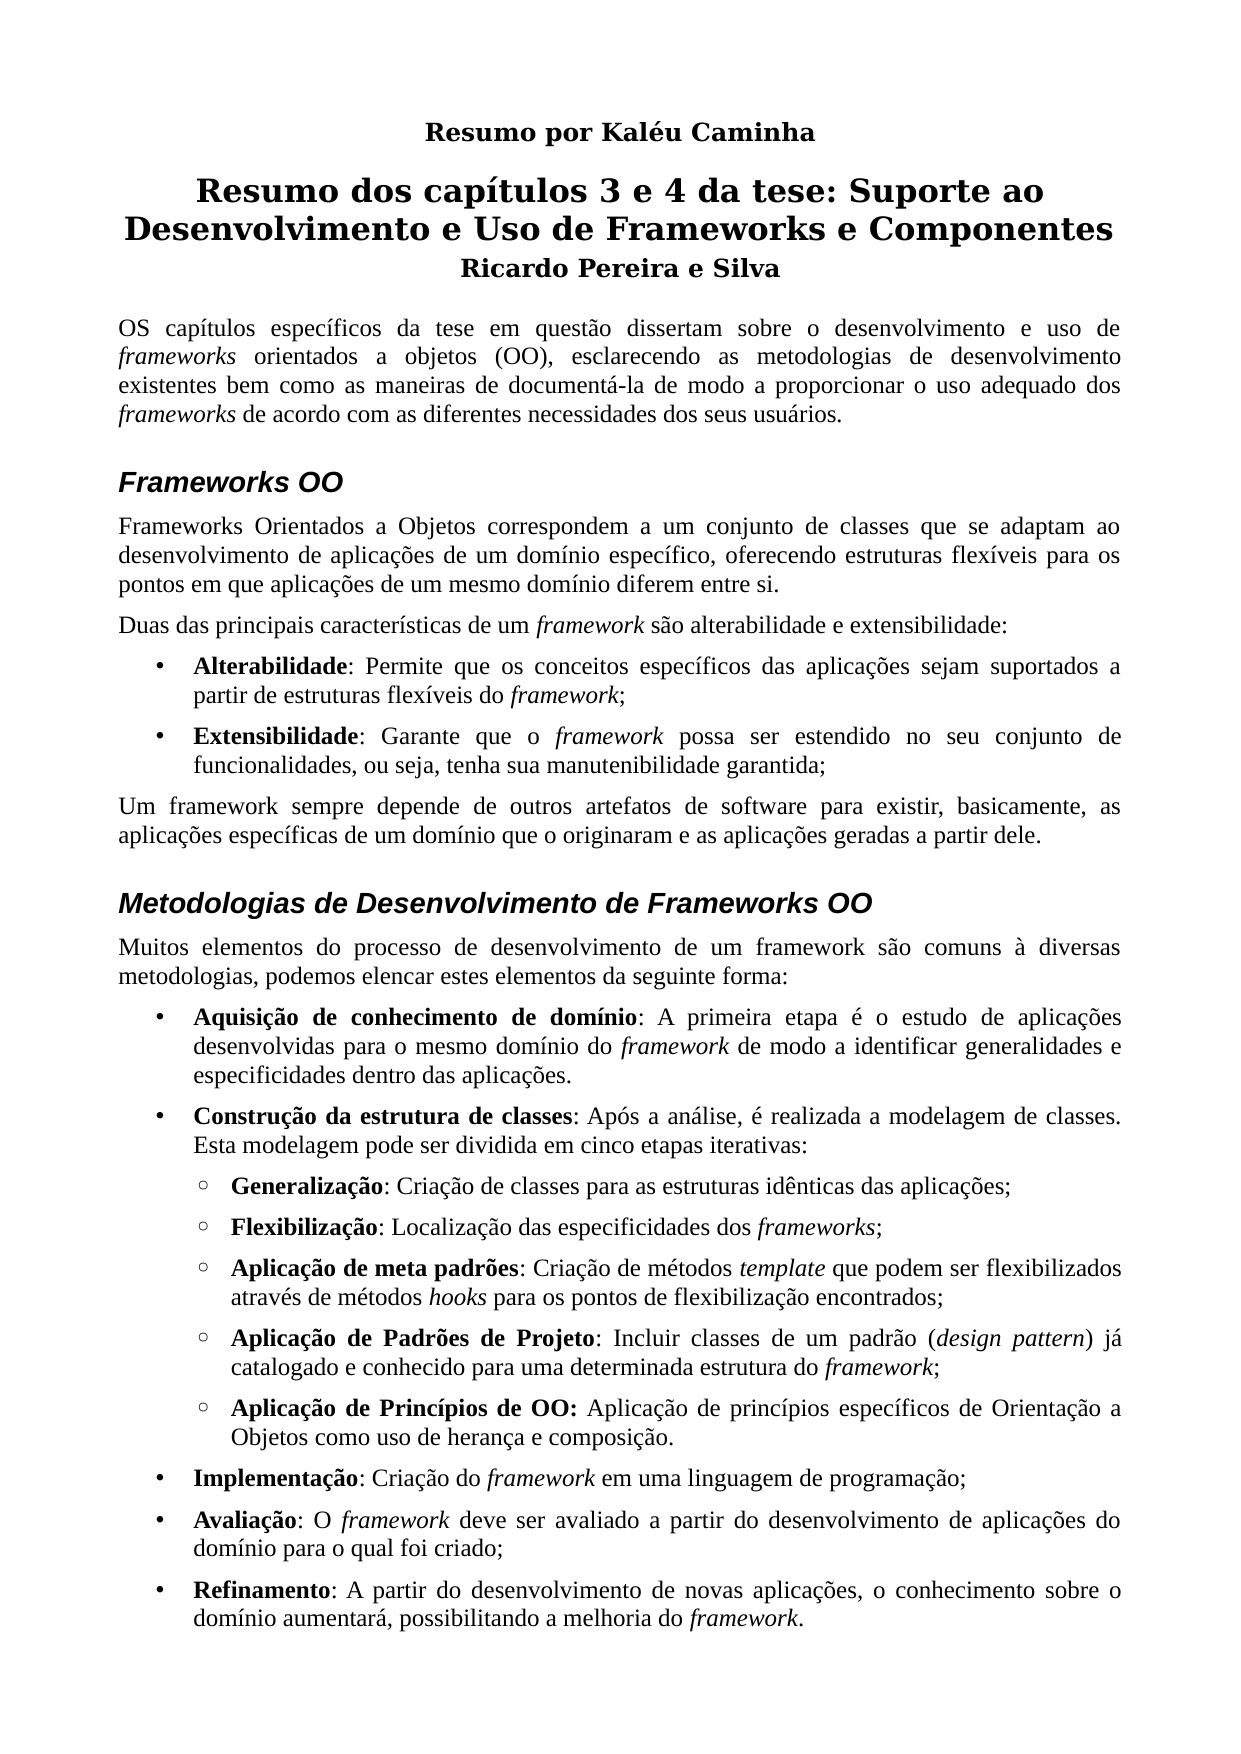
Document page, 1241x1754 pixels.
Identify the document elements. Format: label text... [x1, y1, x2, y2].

list Implementação: Criação do framework em uma linguagem de programação; [156, 1463, 1122, 1492]
text Ricardo Pereira e Silva [118, 254, 1122, 283]
list Refinamento: A partir do desenvolvimento de novas aplicações, o conhecimento sobre o domínio aumentará, possibilitando a melhoria do framework. [156, 1575, 1122, 1632]
subtitle Frameworks OO [118, 465, 1122, 499]
list Alterabilidade: Permite que os conceitos específicos das aplicações sejam suportados a partir de estruturas flexíveis do framework; [156, 651, 1122, 709]
list Avaliação: O framework deve ser avaliado a partir do desenvolvimento de aplicações do domínio para o qual foi criado; [156, 1505, 1122, 1562]
subtitle Metodologias de Desenvolvimento de Frameworks OO [118, 886, 1122, 920]
list Aplicação de Princípios de OO: Aplicação de princípios específicos de Orientação a Objetos como uso de herança e composição. [193, 1393, 1122, 1451]
text Frameworks Orientados a Objetos correspondem a um conjunto de classes que se adaptam ao desenvolvimento de aplicações de um domínio específico, oferecendo estruturas flexíveis para os pontos em que aplicações de um mesmo domínio diferem entre si. [118, 511, 1122, 597]
list Generalização: Criação de classes para as estruturas idênticas das aplicações; [193, 1171, 1122, 1200]
list Construção da estrutura de classes: Após a análise, é realizada a modelagem de classes. Esta modelagem pode ser dividida em cinco etapas iterativas: [156, 1101, 1122, 1158]
list Flexibilização: Localização das especificidades dos frameworks; [193, 1212, 1122, 1241]
subtitle Resumo dos capítulos 3 e 4 da tese: Suporte ao Desenvolvimento e Uso de Frameworks e Componentes [116, 172, 1122, 248]
list Aplicação de Padrões de Projeto: Incluir classes de um padrão (design pattern) já catalogado e conhecido para uma determinada estrutura do framework; [193, 1323, 1122, 1381]
list Aquisição de conhecimento de domínio: A primeira etapa é o estudo de aplicações desenvolvidas para o mesmo domínio do framework de modo a identificar generalidades e especificidades dentro das aplicações. [156, 1002, 1122, 1088]
list Aplicação de meta padrões: Criação de métodos template que podem ser flexibilizados através de métodos hooks para os pontos de flexibilização encontrados; [193, 1253, 1122, 1311]
text Duas das principais características de um framework são alterabilidade e extensibilidade: [118, 610, 1122, 639]
text Resumo por Kaléu Caminha [118, 118, 1122, 147]
text Muitos elementos do processo de desenvolvimento de um framework são comuns à diversas metodologias, podemos elencar estes elementos da seguinte forma: [118, 932, 1122, 990]
text Um framework sempre depende de outros artefatos de software para existir, basicamente, as aplicações específicas de um domínio que o originaram e as aplicações geradas a partir dele. [118, 791, 1122, 849]
list Extensibilidade: Garante que o framework possa ser estendido no seu conjunto de funcionalidades, ou seja, tenha sua manutenibilidade garantida; [156, 721, 1122, 779]
text OS capítulos específicos da tese em questão dissertam sobre o desenvolvimento e uso de frameworks orientados a objetos (OO), esclarecendo as metodologias de desenvolvimento existentes bem como as maneiras de documentá-la de modo a proporcionar o uso adequado dos frameworks de acordo com as diferentes necessidades dos seus usuários. [118, 313, 1122, 428]
